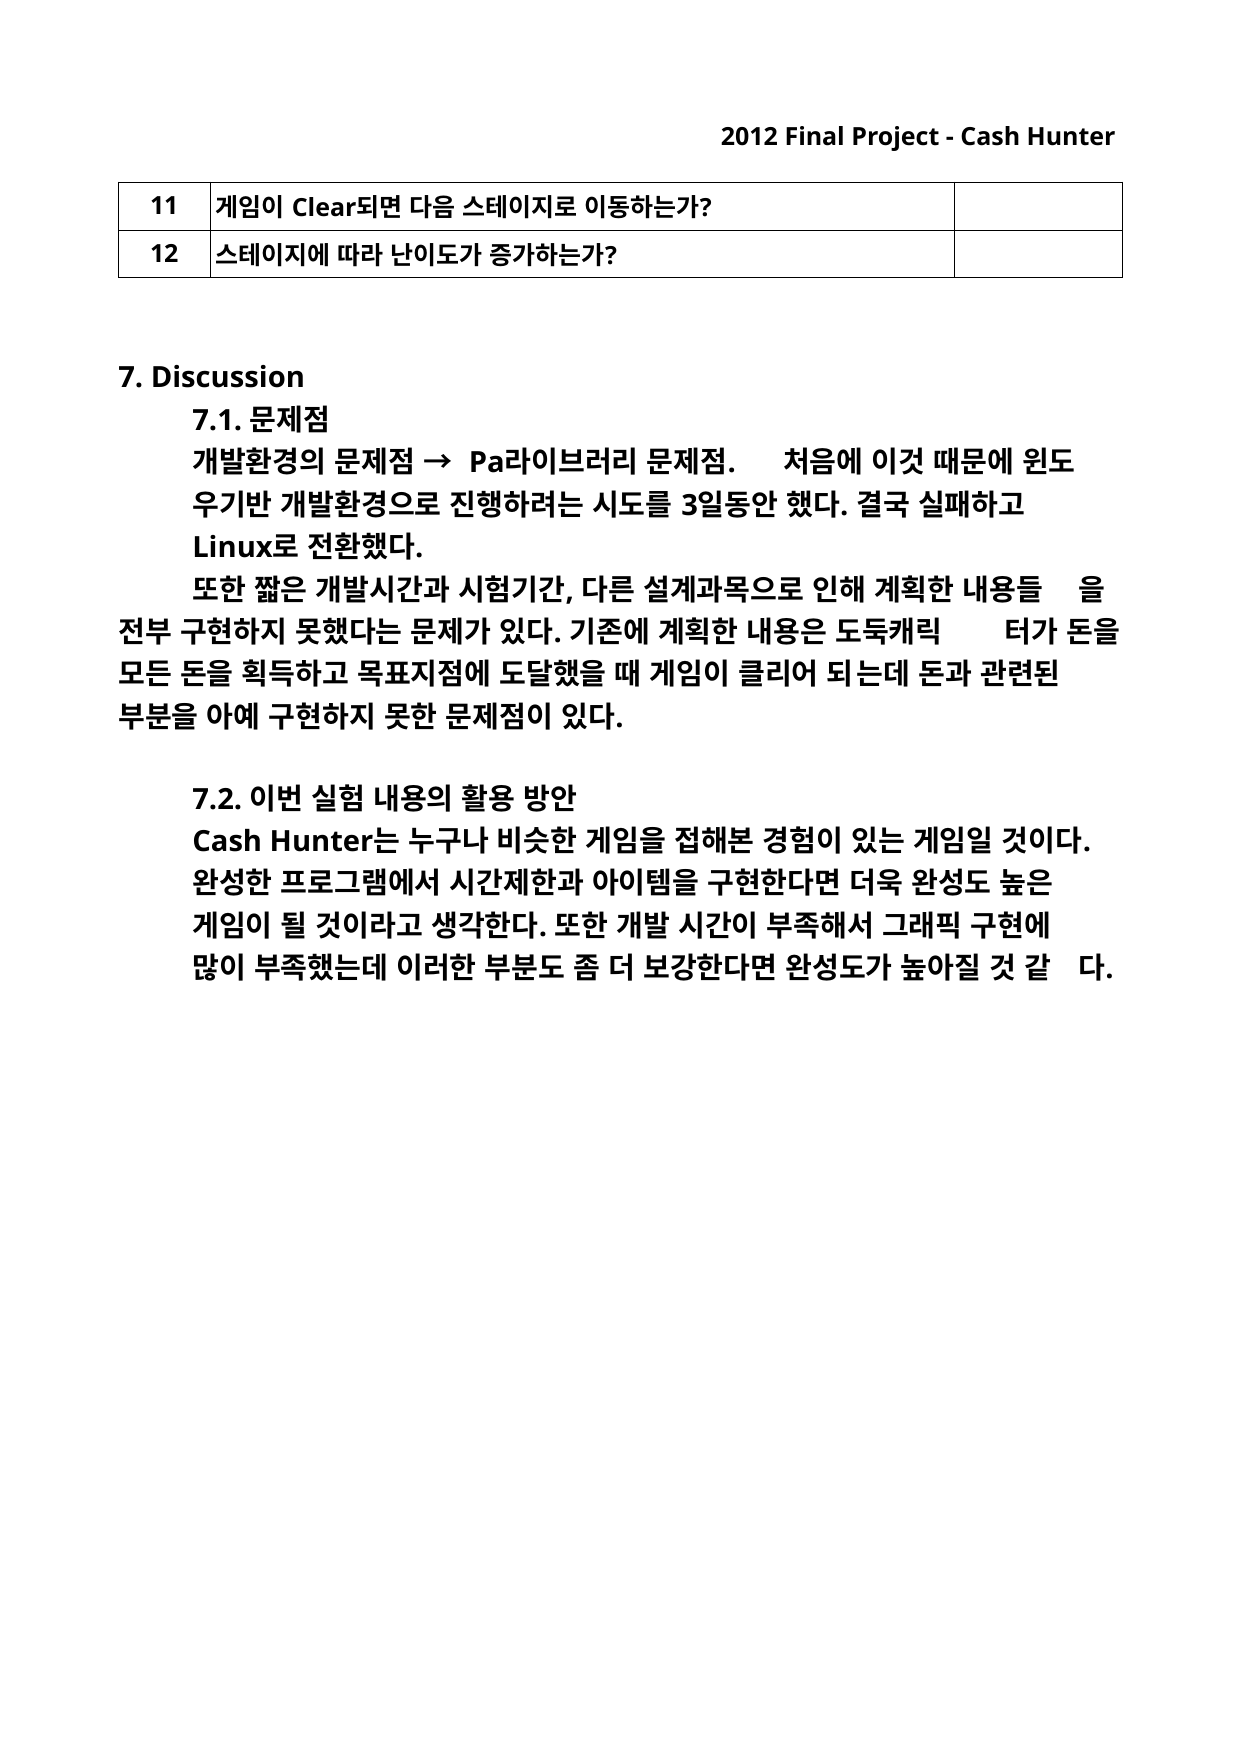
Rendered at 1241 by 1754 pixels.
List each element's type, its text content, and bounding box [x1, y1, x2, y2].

text 7.1. 문제점 [118, 396, 1122, 439]
text 또한 짧은 개발시간과 시험기간, 다른 설계과목으로 인해 계획한 내용들 을 전부 구현하지 못했다는 문제가 있다. 기존에 계획한 내용은 도둑캐릭 터가 돈을 모든 돈을 획득하고 목표지점에 도달했을 때 게임이 클리어 되 는데 돈과 관련된 부분을 아예 구현하지 못한 문제점이 있다. [118, 566, 1122, 736]
text 7. Discussion [118, 357, 1122, 396]
table_cell 12 [119, 231, 210, 277]
text Cash Hunter는 누구나 비슷한 게임을 접해본 경험이 있는 게임일 것이다. [118, 818, 1122, 860]
text 완성한 프로그램에서 시간제한과 아이템을 구현한다면 더욱 완성도 높은 게임이 될 것이라고 생각한다. 또한 개발 시간이 부족해서 그래픽 구현에 [118, 860, 1122, 945]
table_cell 11 [119, 183, 210, 229]
text 개발환경의 문제점 → Pa라이브러리 문제점. 처음에 이것 때문에 윈도 우기반 개발환경으로 진행하려는 시도를 3일동안 했다. 결국 실패하고 Linux로 전환했다. [118, 439, 1122, 566]
table_cell [955, 231, 1122, 277]
table_cell [955, 183, 1122, 229]
table_cell 게임이 Clear되면 다음 스테이지로 이동하는가? [211, 183, 954, 229]
text 7.2. 이번 실험 내용의 활용 방안 [118, 775, 1122, 818]
text 많이 부족했는데 이러한 부분도 좀 더 보강한다면 완성도가 높아질 것 같 다. [118, 945, 1122, 987]
table_cell 스테이지에 따라 난이도가 증가하는가? [211, 231, 954, 277]
